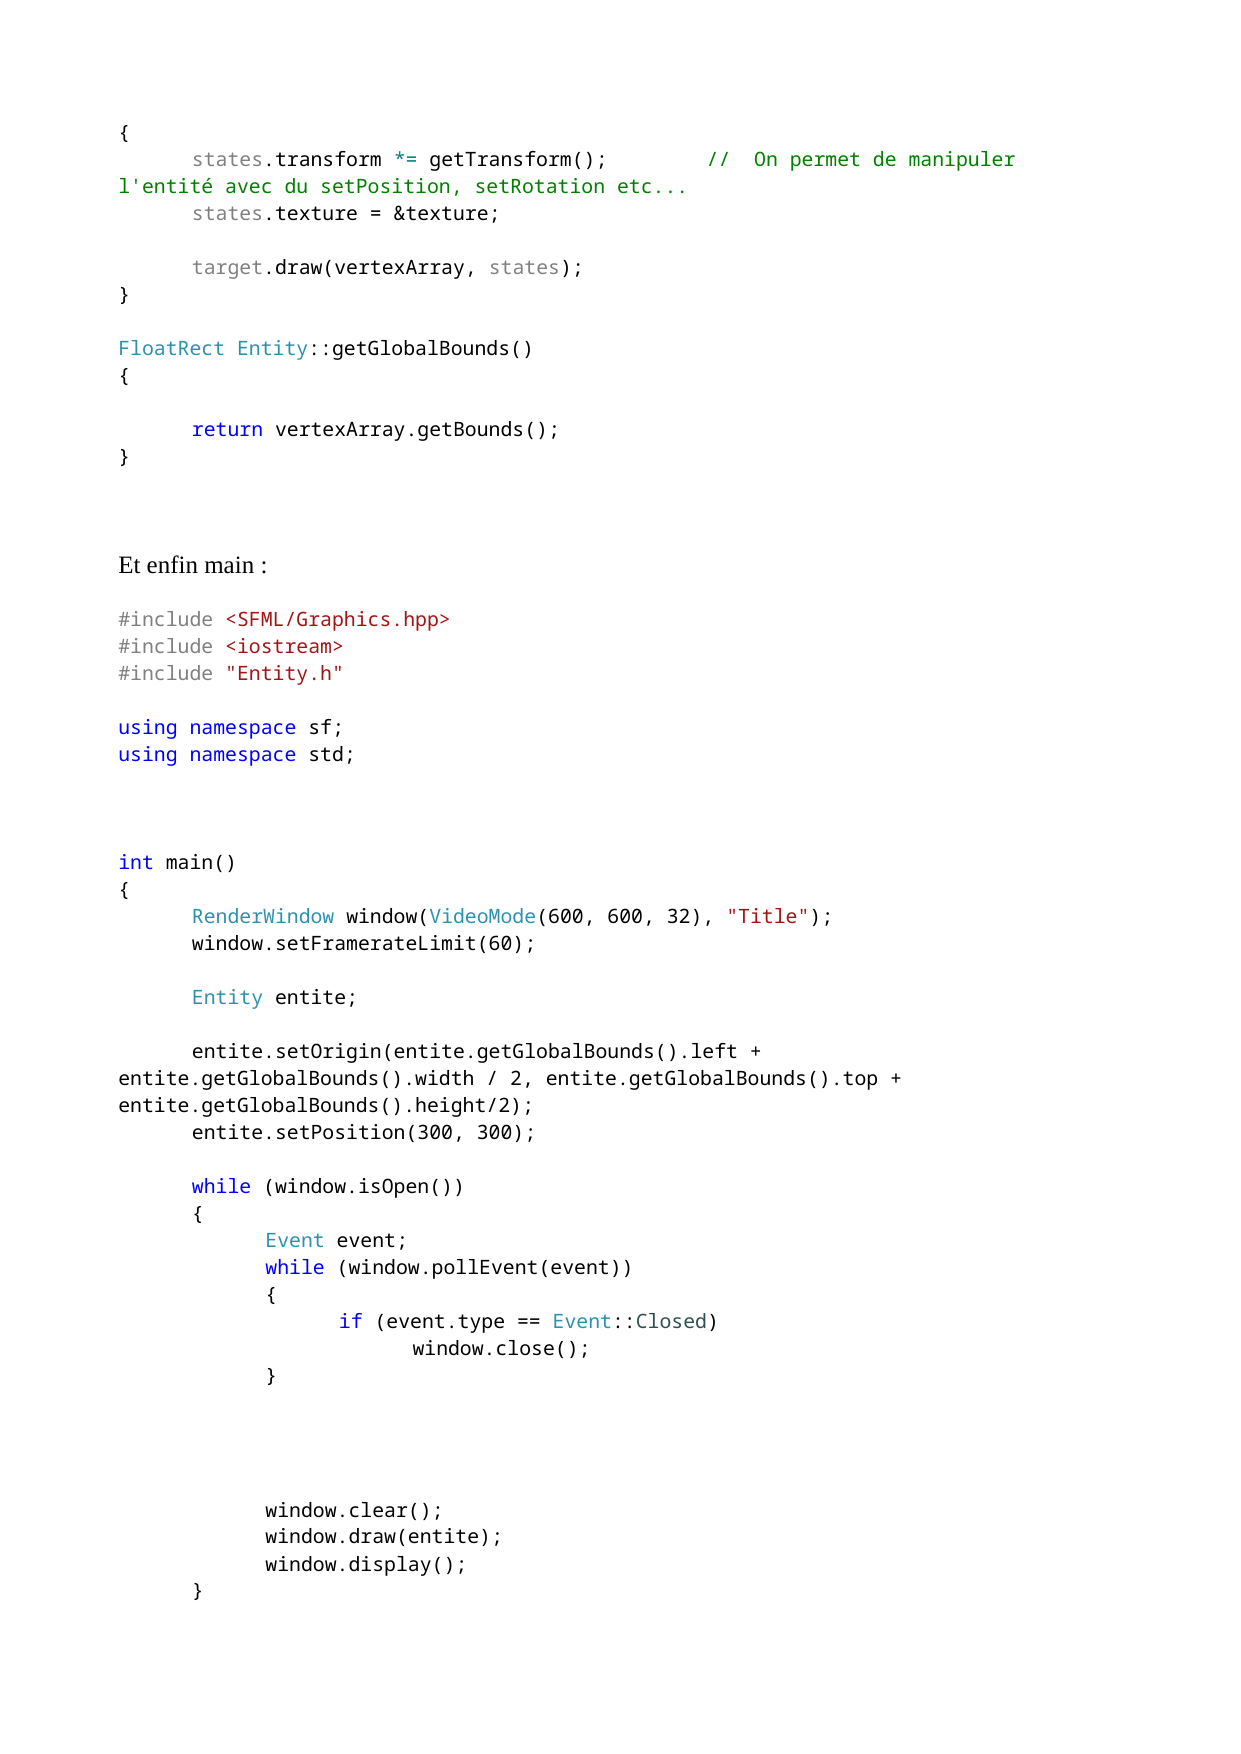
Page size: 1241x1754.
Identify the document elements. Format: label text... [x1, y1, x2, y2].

text window.close(); [118, 1334, 1122, 1361]
text } [118, 280, 1122, 307]
text #include <SFML/Graphics.hpp> [118, 606, 1122, 632]
text { [118, 1280, 1122, 1307]
text FloatRect Entity::getGlobalBounds() [118, 334, 1122, 361]
text states.transform *= getTransform(); // On permet de manipuler l'entité avec du setPosition, setRotation etc... [118, 145, 1122, 199]
text } [118, 1577, 1122, 1604]
text entite.setPosition(300, 300); [118, 1118, 1122, 1145]
text window.display(); [118, 1550, 1122, 1577]
text int main() [118, 848, 1122, 875]
text { [118, 118, 1122, 145]
text { [118, 361, 1122, 388]
text Et enfin main : [118, 550, 1122, 578]
text RenderWindow window(VideoMode(600, 600, 32), "Title"); [118, 902, 1122, 929]
text while (window.isOpen()) [118, 1172, 1122, 1199]
text using namespace sf; [118, 713, 1122, 740]
text } [118, 1361, 1122, 1388]
text window.setFramerateLimit(60); [118, 929, 1122, 956]
text #include <iostream> [118, 632, 1122, 659]
text } [118, 442, 1122, 469]
text { [118, 1199, 1122, 1226]
text { [118, 875, 1122, 902]
text #include "Entity.h" [118, 659, 1122, 686]
text if (event.type == Event::Closed) [118, 1307, 1122, 1334]
text using namespace std; [118, 740, 1122, 767]
text while (window.pollEvent(event)) [118, 1253, 1122, 1280]
text return vertexArray.getBounds(); [118, 415, 1122, 442]
text states.texture = &texture; [118, 199, 1122, 226]
text entite.setOrigin(entite.getGlobalBounds().left + entite.getGlobalBounds().width / 2, entite.getGlobalBounds().top + entite.getGlobalBounds().height/2); [118, 1037, 1122, 1118]
text Entity entite; [118, 983, 1122, 1010]
text Event event; [118, 1226, 1122, 1253]
text target.draw(vertexArray, states); [118, 253, 1122, 280]
text window.clear(); [118, 1496, 1122, 1523]
text window.draw(entite); [118, 1523, 1122, 1550]
